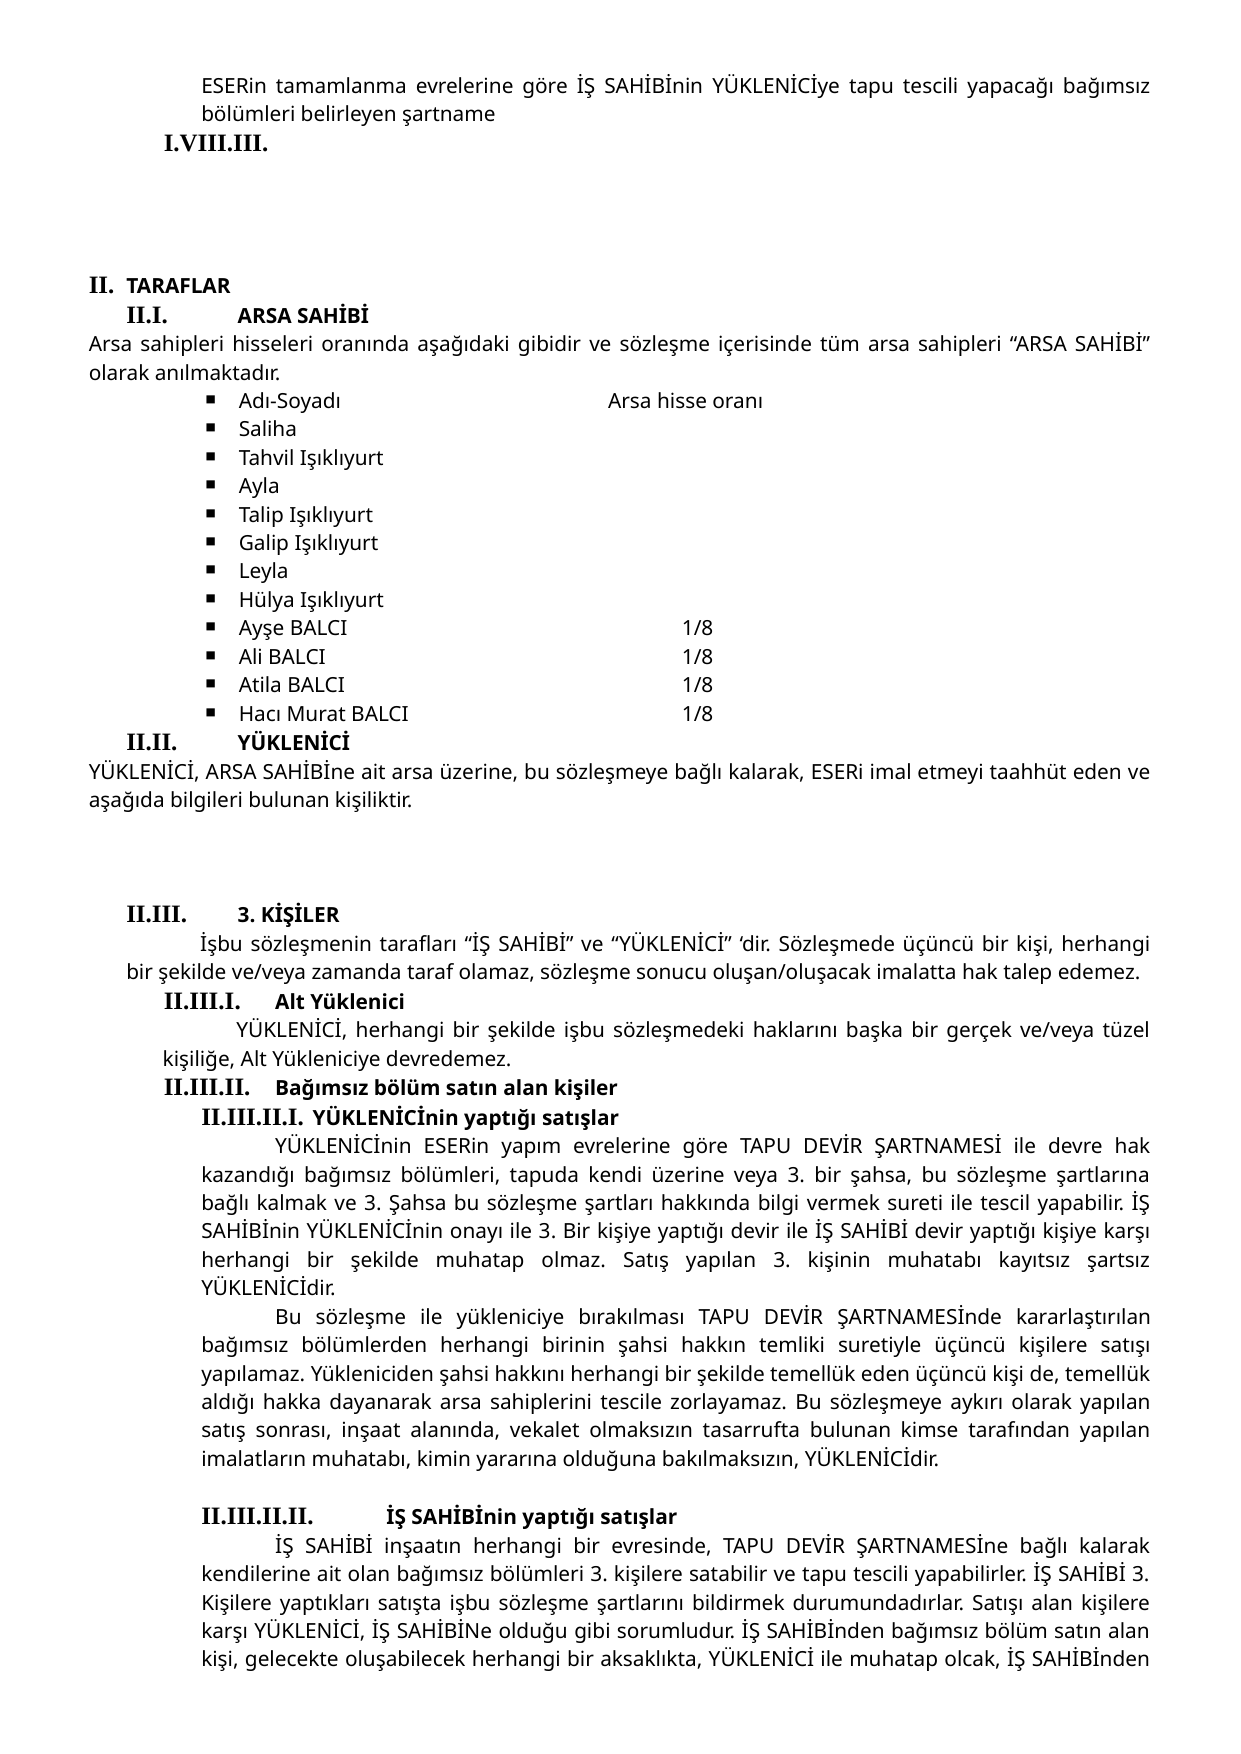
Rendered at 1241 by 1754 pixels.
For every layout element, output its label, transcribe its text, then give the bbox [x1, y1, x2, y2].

text İŞ SAHİBİ inşaatın herhangi bir evresinde, TAPU DEVİR ŞARTNAMESİne bağlı kalarak kendilerine ait olan bağımsız bölümleri 3. kişilere satabilir ve tapu tescili yapabilirler. İŞ SAHİBİ 3. Kişilere yaptıkları satışta işbu sözleşme şartlarını bildirmek durumundadırlar. Satışı alan kişilere karşı YÜKLENİCİ, İŞ SAHİBİNe olduğu gibi sorumludur. İŞ SAHİBİnden bağımsız bölüm satın alan kişi, gelecekte oluşabilecek herhangi bir aksaklıkta, YÜKLENİCİ ile muhatap olcak, İŞ SAHİBİnden [201, 1531, 1152, 1673]
text Bu sözleşme ile yükleniciye bırakılması TAPU DEVİR ŞARTNAMESİnde kararlaştırılan bağımsız bölümlerden herhangi birinin şahsi hakkın temliki suretiyle üçüncü kişilere satışı yapılamaz. Yükleniciden şahsi hakkını herhangi bir şekilde temellük eden üçüncü kişi de, temellük aldığı hakka dayanarak arsa sahiplerini tescile zorlayamaz. Bu sözleşmeye aykırı olarak yapılan satış sonrası, inşaat alanında, vekalet olmaksızın tasarrufta bulunan kimse tarafından yapılan imalatların muhatabı, kimin yararına olduğuna bakılmaksızın, YÜKLENİCİdir. [201, 1302, 1152, 1472]
list Bağımsız bölüm satın alan kişiler [163, 1072, 1152, 1102]
list Atila BALCI 1/8 [201, 670, 1152, 699]
list İŞ SAHİBİnin yaptığı satışlar [201, 1501, 1152, 1531]
list YÜKLENİCİ [126, 727, 1152, 757]
list Alt Yüklenici [163, 986, 1152, 1015]
list Ayşe BALCI 1/8 [201, 613, 1152, 642]
list Adı-Soyadı Arsa hisse oranı [201, 386, 1152, 414]
list Leyla [201, 557, 1152, 585]
list Tahvil Işıklıyurt [201, 443, 1152, 471]
list Galip Işıklıyurt [201, 528, 1152, 557]
list Saliha [201, 414, 1152, 443]
list Talip Işıklıyurt [201, 500, 1152, 528]
list YÜKLENİCİnin yaptığı satışlar [201, 1102, 1152, 1131]
text YÜKLENİCİ, ARSA SAHİBİne ait arsa üzerine, bu sözleşmeye bağlı kalarak, ESERi imal etmeyi taahhüt eden ve aşağıda bilgileri bulunan kişiliktir. [88, 757, 1152, 814]
list Ali BALCI 1/8 [201, 642, 1152, 670]
text YÜKLENİCİ, herhangi bir şekilde işbu sözleşmedeki haklarını başka bir gerçek ve/veya tüzel kişiliğe, Alt Yükleniciye devredemez. [162, 1015, 1152, 1072]
list TARAFLAR [88, 270, 1152, 300]
list 3. KİŞİLER [126, 899, 1152, 929]
text YÜKLENİCİnin ESERin yapım evrelerine göre TAPU DEVİR ŞARTNAMESİ ile devre hak kazandığı bağımsız bölümleri, tapuda kendi üzerine veya 3. bir şahsa, bu sözleşme şartlarına bağlı kalmak ve 3. Şahsa bu sözleşme şartları hakkında bilgi vermek sureti ile tescil yapabilir. İŞ SAHİBİnin YÜKLENİCİnin onayı ile 3. Bir kişiye yaptığı devir ile İŞ SAHİBİ devir yaptığı kişiye karşı herhangi bir şekilde muhatap olmaz. Satış yapılan 3. kişinin muhatabı kayıtsız şartsız YÜKLENİCİdir. [201, 1131, 1152, 1302]
text Arsa sahipleri hisseleri oranında aşağıdaki gibidir ve sözleşme içerisinde tüm arsa sahipleri “ARSA SAHİBİ” olarak anılmaktadır. [88, 329, 1152, 386]
list Hacı Murat BALCI 1/8 [201, 699, 1152, 727]
list ARSA SAHİBİ [126, 300, 1152, 329]
list Ayla [201, 471, 1152, 500]
text ESERin tamamlanma evrelerine göre İŞ SAHİBİnin YÜKLENİCİye tapu tescili yapacağı bağımsız bölümleri belirleyen şartname [201, 71, 1152, 128]
text İşbu sözleşmenin tarafları “İŞ SAHİBİ” ve “YÜKLENİCİ” ‘dir. Sözleşmede üçüncü bir kişi, herhangi bir şekilde ve/veya zamanda taraf olamaz, sözleşme sonucu oluşan/oluşacak imalatta hak talep edemez. [126, 929, 1152, 986]
list Hülya Işıklıyurt [201, 585, 1152, 613]
